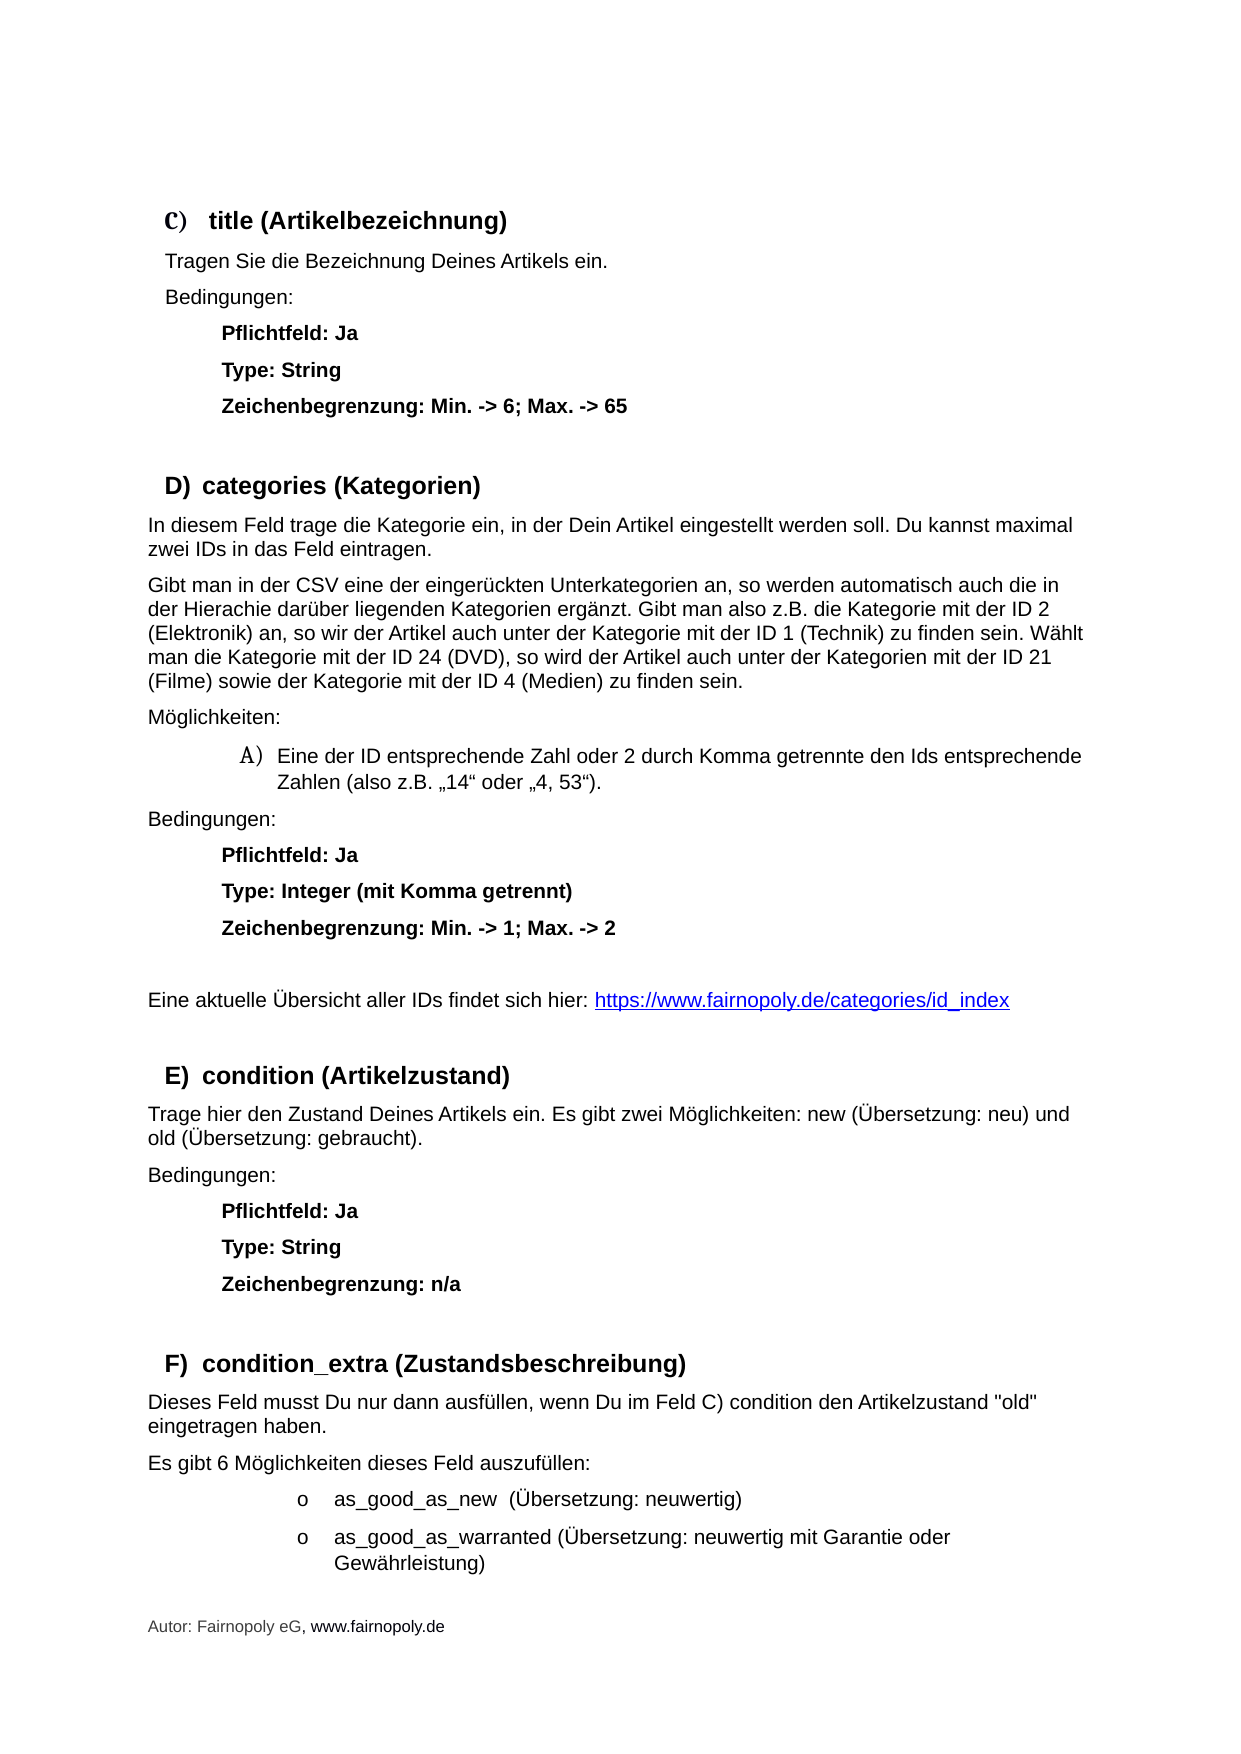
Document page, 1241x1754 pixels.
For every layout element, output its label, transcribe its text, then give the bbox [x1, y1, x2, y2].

list Eine aktuelle Übersicht aller IDs findet sich hier: https://www.fairnopoly.de/categories/id_index [148, 988, 1093, 1012]
list In diesem Feld trage die Kategorie ein, in der Dein Artikel eingestellt werden soll. Du kannst maximal zwei IDs in das Feld eintragen. [148, 512, 1093, 560]
list Type: String [148, 1235, 1093, 1259]
list Zeichenbegrenzung: n/a [148, 1271, 1093, 1295]
list condition_extra (Zustandsbeschreibung) [164, 1349, 1093, 1378]
list Zeichenbegrenzung: Min. -> 6; Max. -> 65 [148, 394, 1093, 418]
list Möglichkeiten: [148, 705, 1093, 729]
list as_good_as_new (Übersetzung: neuwertig) [296, 1487, 1093, 1513]
list Pflichtfeld: Ja [148, 1199, 1093, 1223]
list Pflichtfeld: Ja [148, 321, 1093, 345]
list title (Artikelbezeichnung) [164, 206, 1093, 236]
list Eine der ID entsprechende Zahl oder 2 durch Komma getrennte den Ids entsprechende Zahlen (also z.B. „14“ oder „4, 53“). [239, 741, 1093, 794]
list categories (Kategorien) [164, 471, 1093, 500]
list Bedingungen: [148, 1162, 1093, 1186]
list Es gibt 6 Möglichkeiten dieses Feld auszufüllen: [148, 1450, 1093, 1474]
list Bedingungen: [148, 806, 1093, 830]
list Bedingungen: [148, 285, 1093, 309]
list Type: Integer (mit Komma getrennt) [148, 879, 1093, 903]
list as_good_as_warranted (Übersetzung: neuwertig mit Garantie oder Gewährleistung) [296, 1525, 1093, 1575]
list Zeichenbegrenzung: Min. -> 1; Max. -> 2 [148, 916, 1093, 939]
list condition (Artikelzustand) [164, 1061, 1093, 1090]
list Tragen Sie die Bezeichnung Deines Artikels ein. [148, 248, 1093, 272]
list Trage hier den Zustand Deines Artikels ein. Es gibt zwei Möglichkeiten: new (Übersetzung: neu) und old (Übersetzung: gebraucht). [148, 1102, 1093, 1150]
list Type: String [148, 357, 1093, 381]
list Gibt man in der CSV eine der eingerückten Unterkategorien an, so werden automatisch auch die in der Hierachie darüber liegenden Kategorien ergänzt. Gibt man also z.B. die Kategorie mit der ID 2 (Elektronik) an, so wir der Artikel auch unter der Kategorie mit der ID 1 (Technik) zu finden sein. Wählt man die Kategorie mit der ID 24 (DVD), so wird der Artikel auch unter der Kategorien mit der ID 21 (Filme) sowie der Kategorie mit der ID 4 (Medien) zu finden sein. [148, 573, 1093, 693]
list Dieses Feld musst Du nur dann ausfüllen, wenn Du im Feld C) condition den Artikelzustand "old" eingetragen haben. [148, 1390, 1093, 1438]
list Pflichtfeld: Ja [148, 843, 1093, 867]
